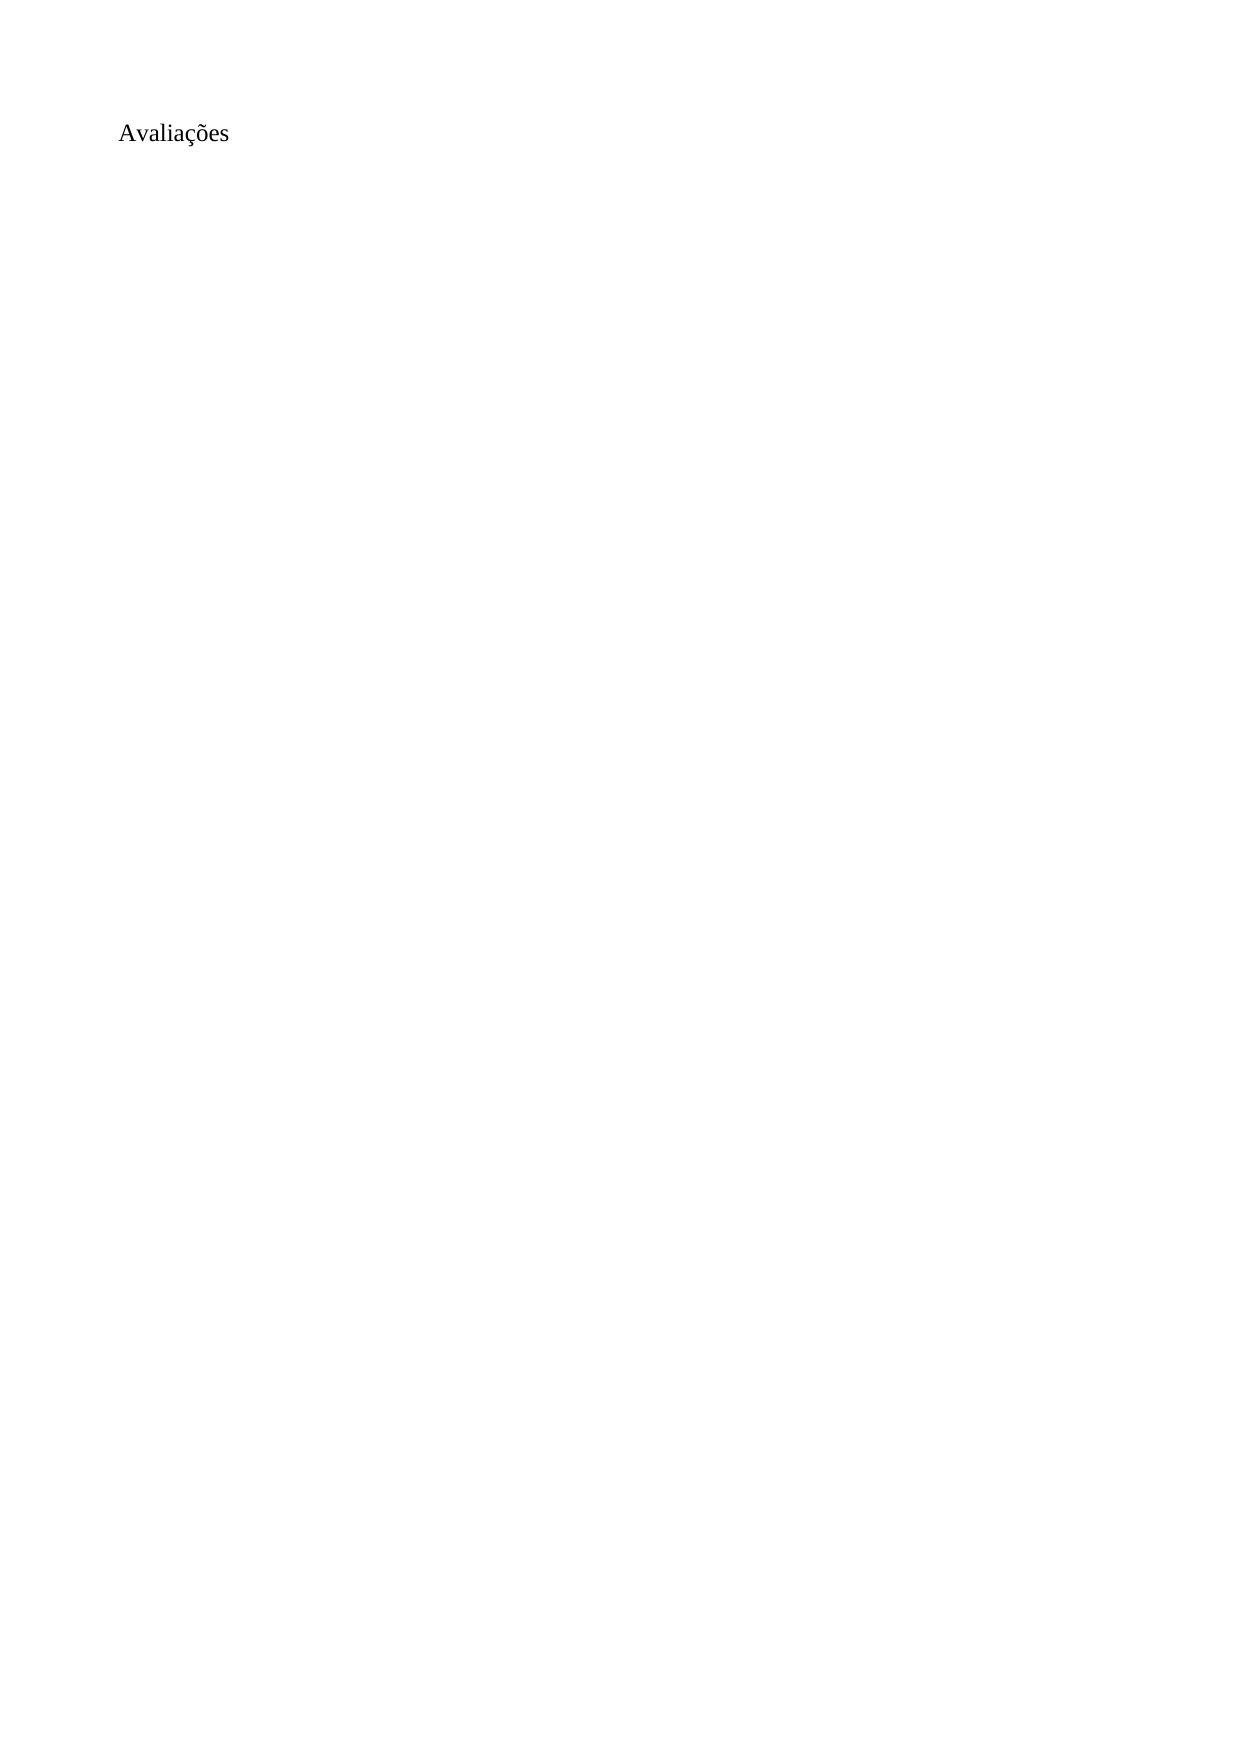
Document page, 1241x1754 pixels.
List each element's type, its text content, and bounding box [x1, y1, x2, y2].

text Avaliações [118, 118, 1122, 147]
